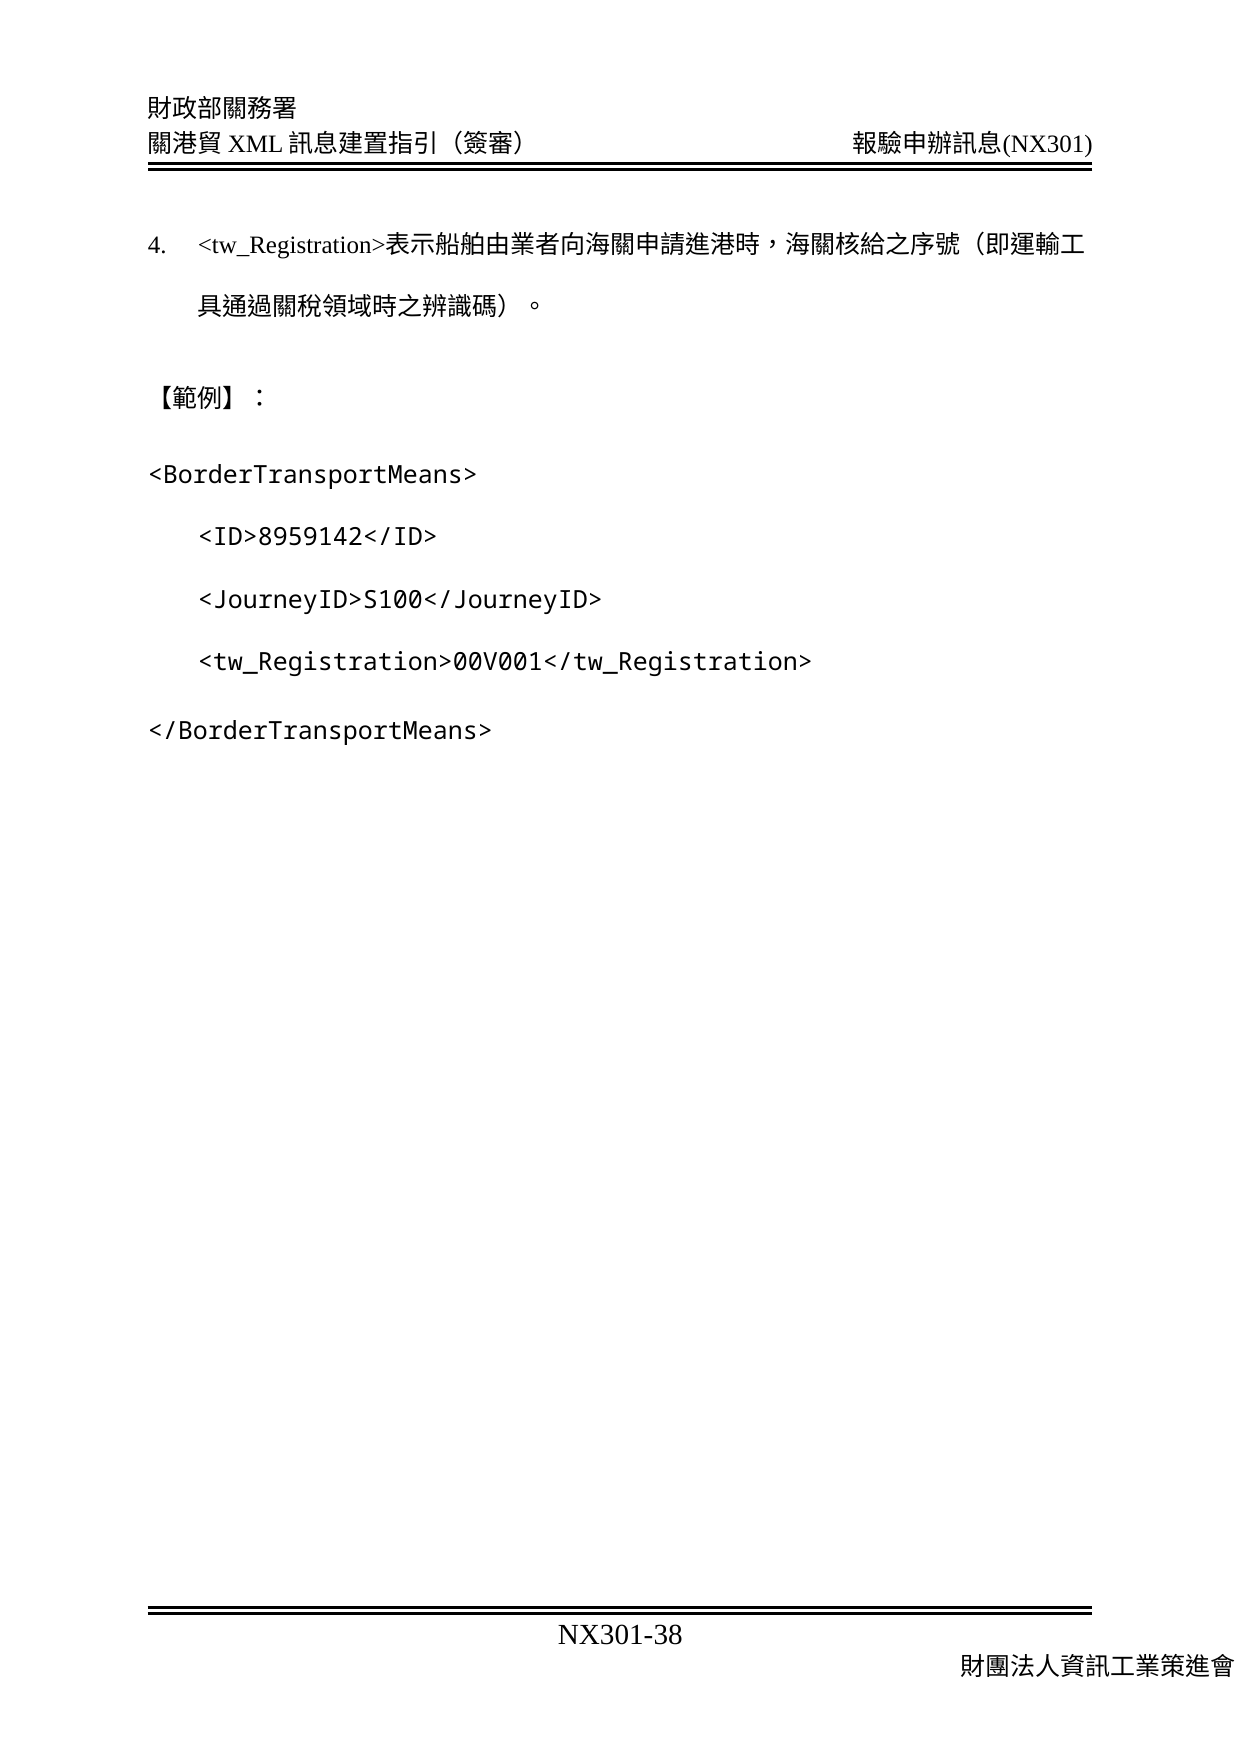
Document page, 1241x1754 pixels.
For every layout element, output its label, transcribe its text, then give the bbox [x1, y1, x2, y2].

text <JourneyID>S100</JourneyID> [148, 557, 1092, 619]
subtitle </BorderTransportMeans> [148, 688, 1092, 751]
text <tw_Registration>00V001</tw_Registration> [148, 619, 1092, 682]
text <BorderTransportMeans> [148, 432, 1092, 494]
text <ID>8959142</ID> [148, 494, 1092, 557]
text 【範例】： [148, 355, 1092, 417]
list <tw_Registration>表示船舶由業者向海關申請進港時，海關核給之序號（即運輸工具通過關稅領域時之辨識碼）。 [148, 201, 1092, 326]
